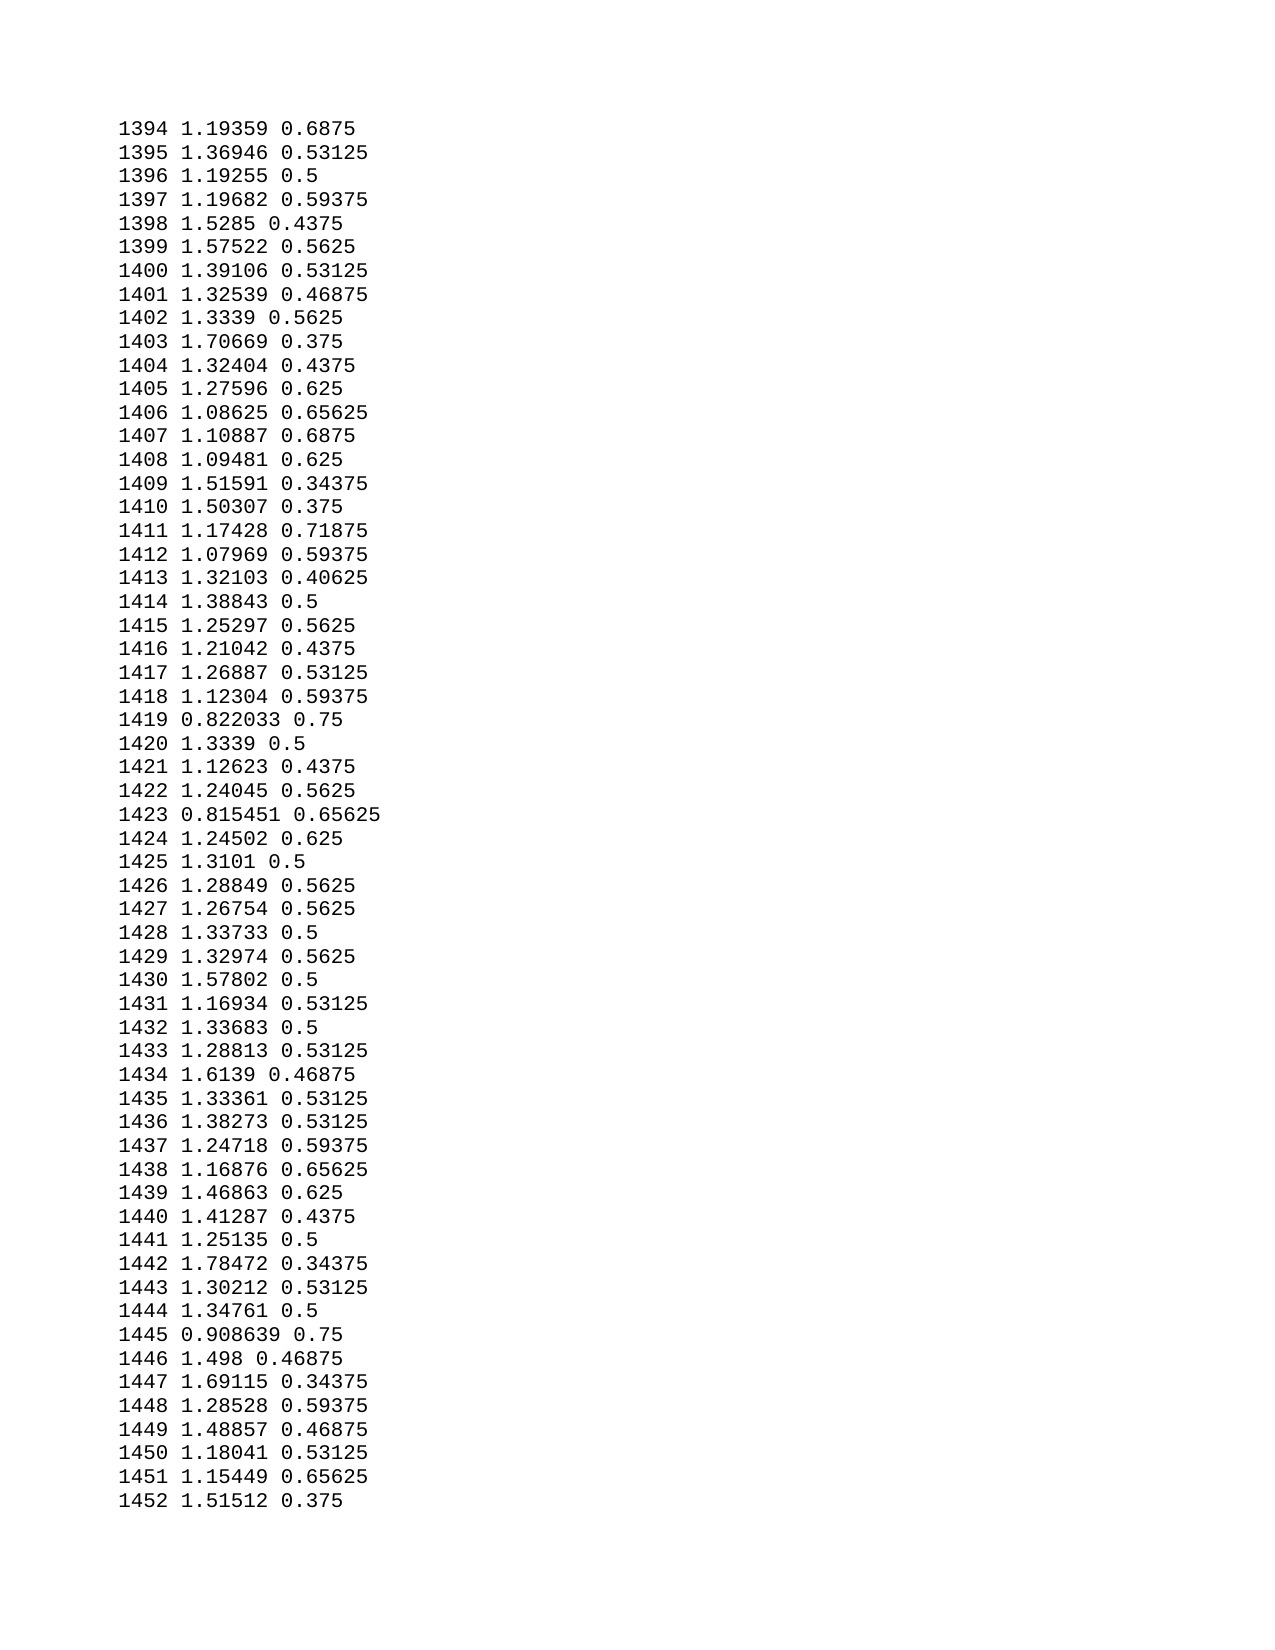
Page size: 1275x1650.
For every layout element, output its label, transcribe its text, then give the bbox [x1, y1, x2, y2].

text 1397 1.19682 0.59375 [118, 189, 1157, 213]
text 1415 1.25297 0.5625 [118, 615, 1157, 638]
text 1413 1.32103 0.40625 [118, 567, 1157, 591]
text 1429 1.32974 0.5625 [118, 946, 1157, 969]
text 1451 1.15449 0.65625 [118, 1466, 1157, 1489]
text 1435 1.33361 0.53125 [118, 1088, 1157, 1111]
text 1444 1.34761 0.5 [118, 1300, 1157, 1324]
text 1436 1.38273 0.53125 [118, 1111, 1157, 1135]
text 1395 1.36946 0.53125 [118, 142, 1157, 165]
text 1441 1.25135 0.5 [118, 1229, 1157, 1253]
text 1401 1.32539 0.46875 [118, 284, 1157, 307]
text 1414 1.38843 0.5 [118, 591, 1157, 615]
text 1430 1.57802 0.5 [118, 969, 1157, 993]
text 1394 1.19359 0.6875 [118, 118, 1157, 142]
text 1423 0.815451 0.65625 [118, 804, 1157, 827]
text 1420 1.3339 0.5 [118, 733, 1157, 757]
text 1431 1.16934 0.53125 [118, 993, 1157, 1017]
text 1448 1.28528 0.59375 [118, 1395, 1157, 1419]
text 1434 1.6139 0.46875 [118, 1064, 1157, 1088]
text 1445 0.908639 0.75 [118, 1324, 1157, 1348]
text 1412 1.07969 0.59375 [118, 544, 1157, 567]
text 1450 1.18041 0.53125 [118, 1442, 1157, 1466]
text 1408 1.09481 0.625 [118, 449, 1157, 473]
text 1404 1.32404 0.4375 [118, 354, 1157, 378]
text 1410 1.50307 0.375 [118, 496, 1157, 520]
text 1403 1.70669 0.375 [118, 331, 1157, 354]
text 1443 1.30212 0.53125 [118, 1277, 1157, 1300]
text 1405 1.27596 0.625 [118, 378, 1157, 402]
text 1437 1.24718 0.59375 [118, 1135, 1157, 1158]
text 1446 1.498 0.46875 [118, 1348, 1157, 1371]
text 1440 1.41287 0.4375 [118, 1206, 1157, 1229]
text 1406 1.08625 0.65625 [118, 402, 1157, 426]
text 1449 1.48857 0.46875 [118, 1419, 1157, 1442]
text 1426 1.28849 0.5625 [118, 875, 1157, 898]
text 1424 1.24502 0.625 [118, 827, 1157, 851]
text 1438 1.16876 0.65625 [118, 1158, 1157, 1182]
text 1417 1.26887 0.53125 [118, 662, 1157, 686]
text 1447 1.69115 0.34375 [118, 1371, 1157, 1395]
text 1400 1.39106 0.53125 [118, 260, 1157, 284]
text 1416 1.21042 0.4375 [118, 638, 1157, 662]
text 1411 1.17428 0.71875 [118, 520, 1157, 544]
text 1433 1.28813 0.53125 [118, 1040, 1157, 1064]
text 1439 1.46863 0.625 [118, 1182, 1157, 1206]
text 1422 1.24045 0.5625 [118, 780, 1157, 804]
text 1428 1.33733 0.5 [118, 922, 1157, 946]
text 1442 1.78472 0.34375 [118, 1253, 1157, 1277]
text 1425 1.3101 0.5 [118, 851, 1157, 875]
text 1399 1.57522 0.5625 [118, 236, 1157, 260]
text 1409 1.51591 0.34375 [118, 473, 1157, 496]
text 1427 1.26754 0.5625 [118, 898, 1157, 922]
text 1419 0.822033 0.75 [118, 709, 1157, 733]
text 1452 1.51512 0.375 [118, 1489, 1157, 1513]
text 1418 1.12304 0.59375 [118, 686, 1157, 709]
text 1432 1.33683 0.5 [118, 1017, 1157, 1040]
text 1396 1.19255 0.5 [118, 165, 1157, 189]
text 1421 1.12623 0.4375 [118, 757, 1157, 780]
text 1398 1.5285 0.4375 [118, 213, 1157, 236]
text 1402 1.3339 0.5625 [118, 307, 1157, 331]
text 1407 1.10887 0.6875 [118, 426, 1157, 449]
